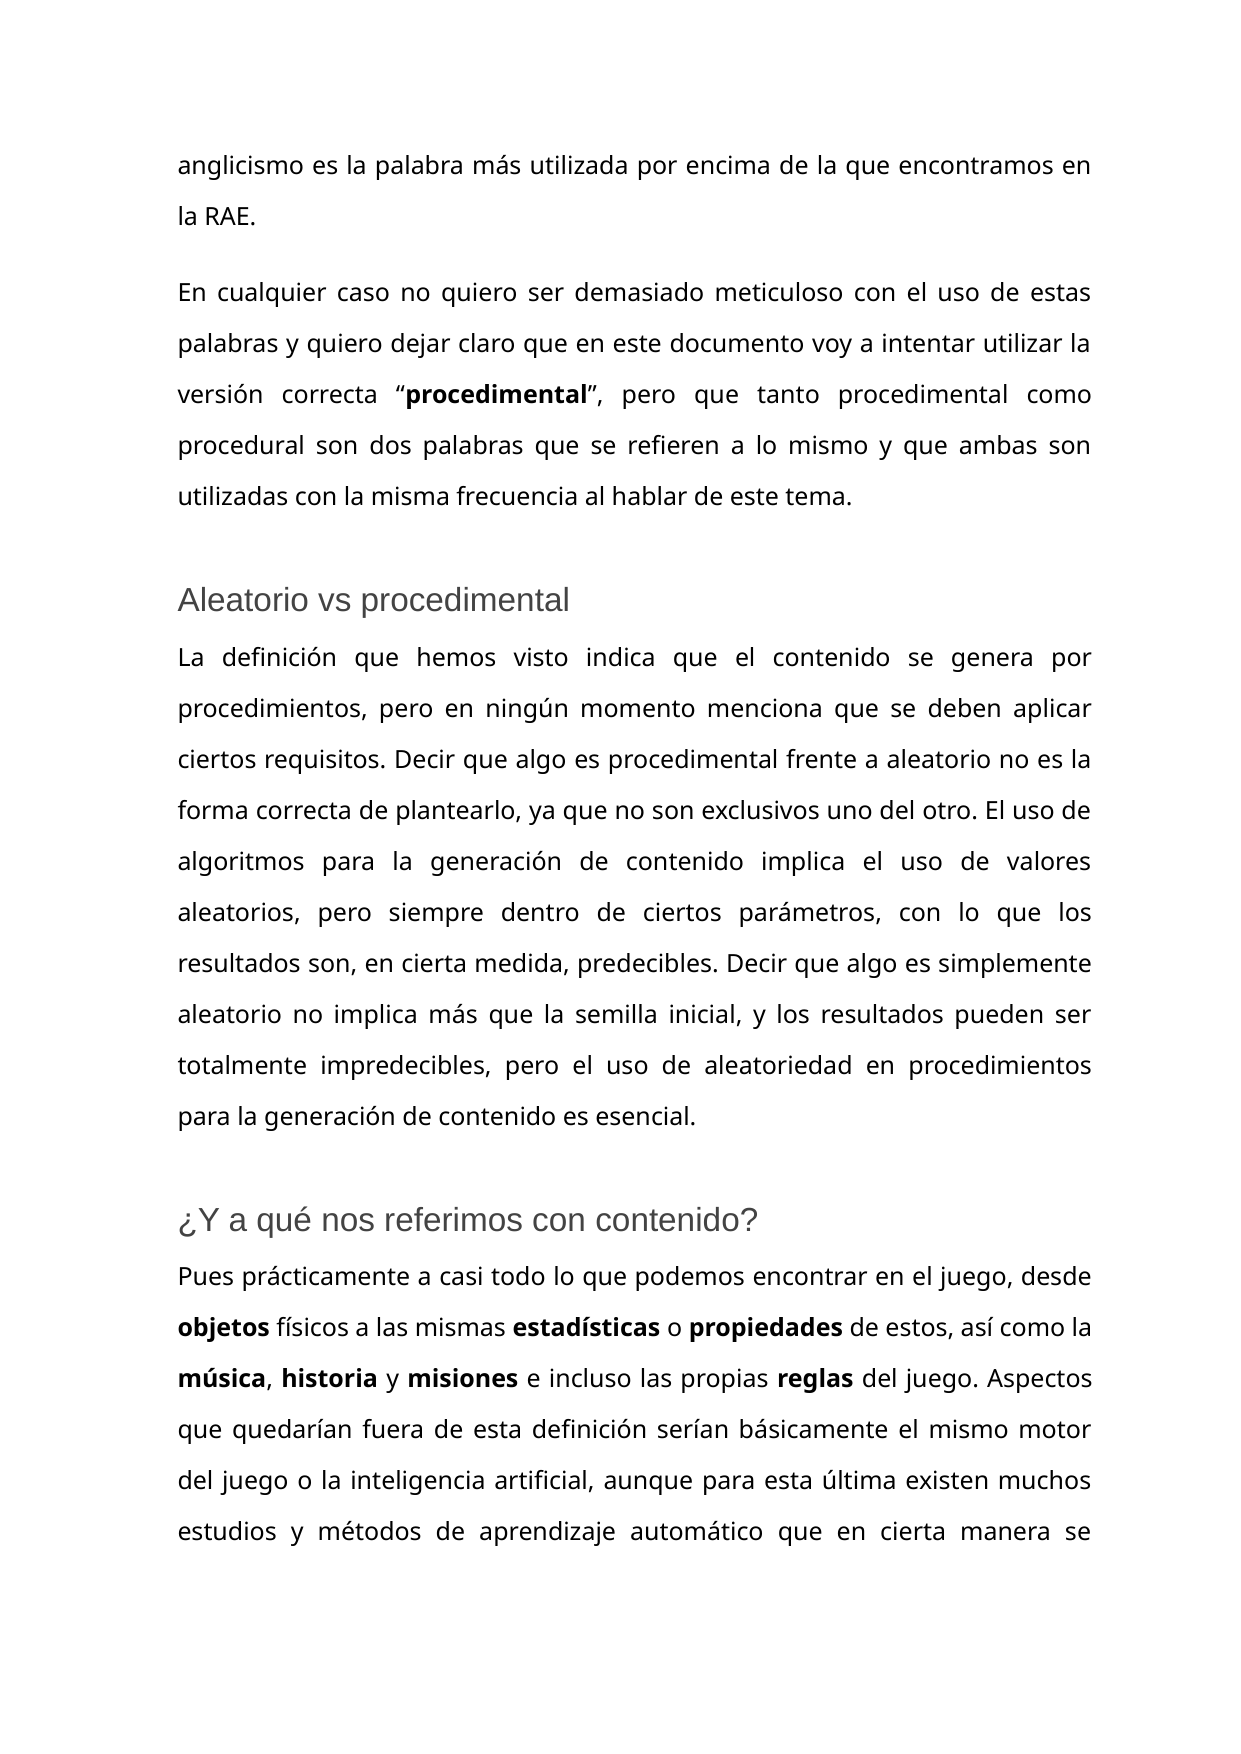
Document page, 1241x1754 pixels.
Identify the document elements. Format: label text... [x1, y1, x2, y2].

subtitle ¿Y a qué nos referimos con contenido? [177, 1199, 1093, 1238]
subtitle Aleatorio vs procedimental [177, 580, 1093, 618]
text En cualquier caso no quiero ser demasiado meticuloso con el uso de estas palabras y quiero dejar claro que en este documento voy a intentar utilizar la versión correcta “procedimental”, pero que tanto procedimental como procedural son dos palabras que se refieren a lo mismo y que ambas son utilizadas con la misma frecuencia al hablar de este tema. [177, 275, 1093, 513]
text Pues prácticamente a casi todo lo que podemos encontrar en el juego, desde objetos físicos a las mismas estadísticas o propiedades de estos, así como la música, historia y misiones e incluso las propias reglas del juego. Aspectos que quedarían fuera de esta definición serían básicamente el mismo motor del juego o la inteligencia artificial, aunque para esta última existen muchos estudios y métodos de aprendizaje automático que en cierta manera se [177, 1259, 1093, 1548]
text anglicismo es la palabra más utilizada por encima de la que encontramos en la RAE. [177, 148, 1093, 233]
text La definición que hemos visto indica que el contenido se genera por procedimientos, pero en ningún momento menciona que se deben aplicar ciertos requisitos. Decir que algo es procedimental frente a aleatorio no es la forma correcta de plantearlo, ya que no son exclusivos uno del otro. El uso de algoritmos para la generación de contenido implica el uso de valores aleatorios, pero siempre dentro de ciertos parámetros, con lo que los resultados son, en cierta medida, predecibles. Decir que algo es simplemente aleatorio no implica más que la semilla inicial, y los resultados pueden ser totalmente impredecibles, pero el uso de aleatoriedad en procedimientos para la generación de contenido es esencial. [177, 639, 1093, 1133]
